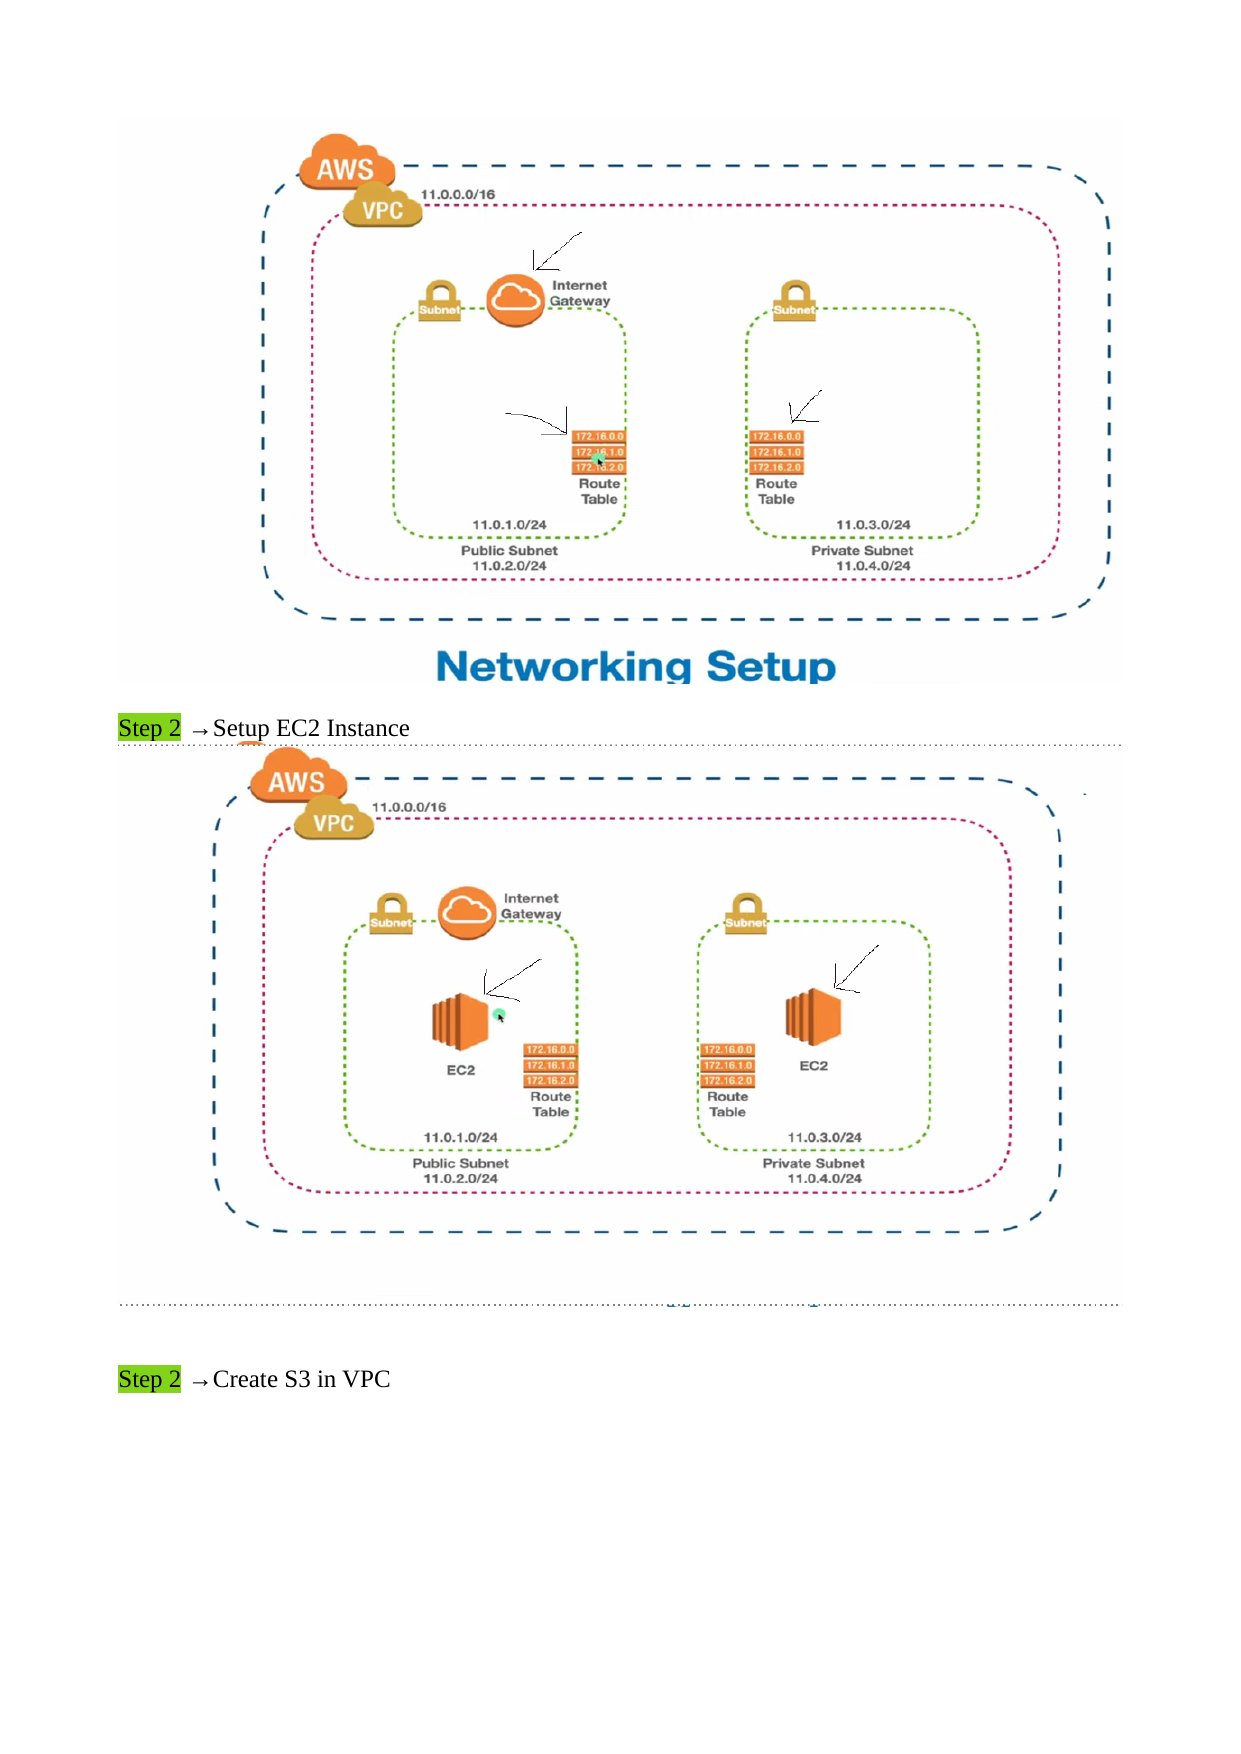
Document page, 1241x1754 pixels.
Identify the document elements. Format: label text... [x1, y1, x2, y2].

picture [118, 118, 1123, 684]
text Step 2 →Create S3 in VPC [118, 1364, 1122, 1393]
text Step 2 →Setup EC2 Instance [118, 713, 1122, 741]
picture [118, 741, 1123, 1307]
